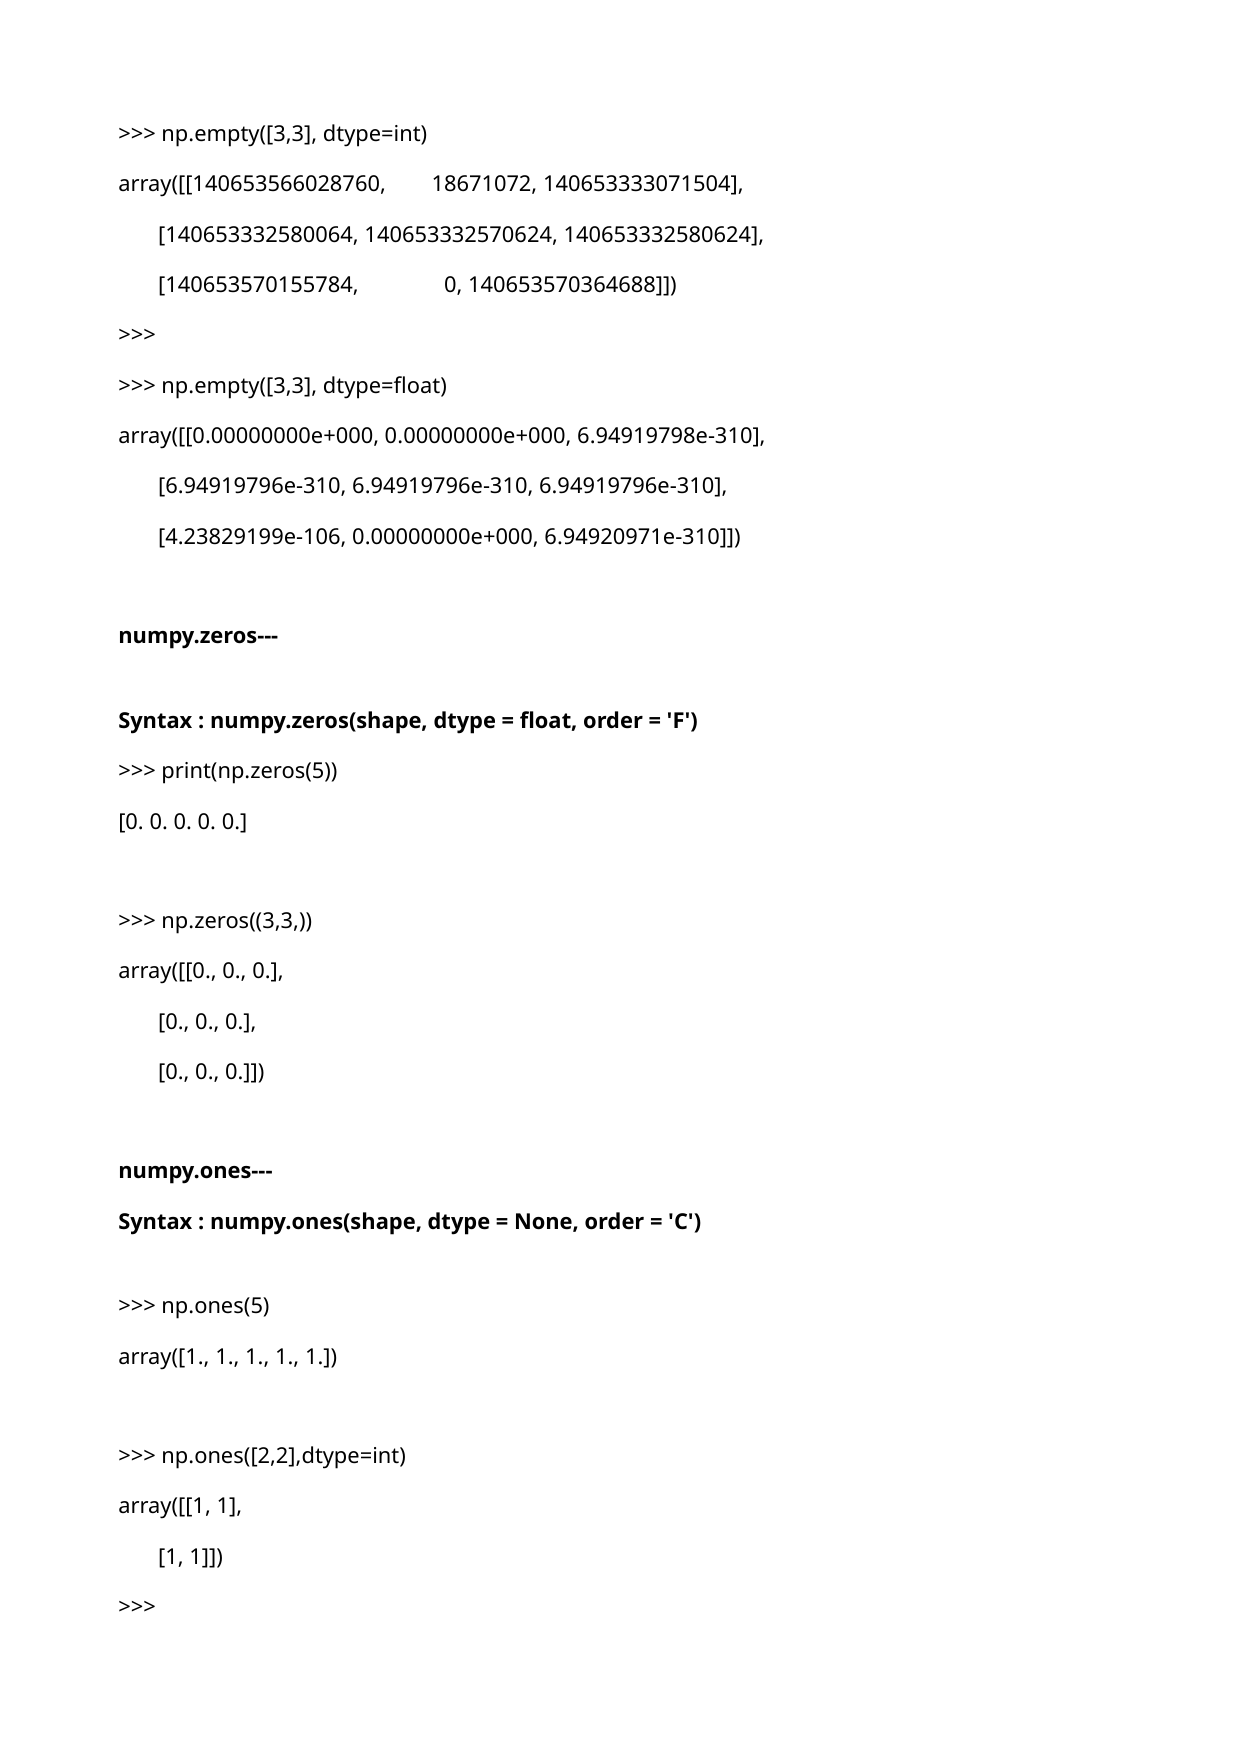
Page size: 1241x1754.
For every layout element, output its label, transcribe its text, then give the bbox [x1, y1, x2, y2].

text numpy.zeros--- [118, 620, 1122, 650]
text >>> np.ones(5) [118, 1290, 1122, 1320]
text >>> np.ones([2,2],dtype=int) [118, 1440, 1122, 1470]
text array([[1, 1], [118, 1490, 1122, 1520]
text [6.94919796e-310, 6.94919796e-310, 6.94919796e-310], [118, 470, 1122, 500]
text [0., 0., 0.]]) [118, 1056, 1122, 1086]
text array([1., 1., 1., 1., 1.]) [118, 1341, 1122, 1371]
text [0., 0., 0.], [118, 1006, 1122, 1035]
text >>> np.empty([3,3], dtype=float) [118, 370, 1122, 399]
text >>> [118, 1591, 1122, 1621]
text >>> np.empty([3,3], dtype=int) [118, 118, 1122, 148]
text [4.23829199e-106, 0.00000000e+000, 6.94920971e-310]]) [118, 521, 1122, 550]
text Syntax : numpy.ones(shape, dtype = None, order = 'C') [118, 1206, 1122, 1235]
text [1, 1]]) [118, 1541, 1122, 1571]
text [140653570155784, 0, 140653570364688]]) [118, 269, 1122, 299]
text array([[140653566028760, 18671072, 140653333071504], [118, 168, 1122, 198]
text >>> print(np.zeros(5)) [118, 755, 1122, 785]
text numpy.ones--- [118, 1155, 1122, 1185]
text >>> [118, 319, 1122, 349]
text array([[0.00000000e+000, 0.00000000e+000, 6.94919798e-310], [118, 420, 1122, 450]
text array([[0., 0., 0.], [118, 955, 1122, 985]
text >>> np.zeros((3,3,)) [118, 905, 1122, 935]
text Syntax : numpy.zeros(shape, dtype = float, order = 'F') [118, 670, 1122, 735]
text [0. 0. 0. 0. 0.] [118, 806, 1122, 835]
text [140653332580064, 140653332570624, 140653332580624], [118, 219, 1122, 248]
